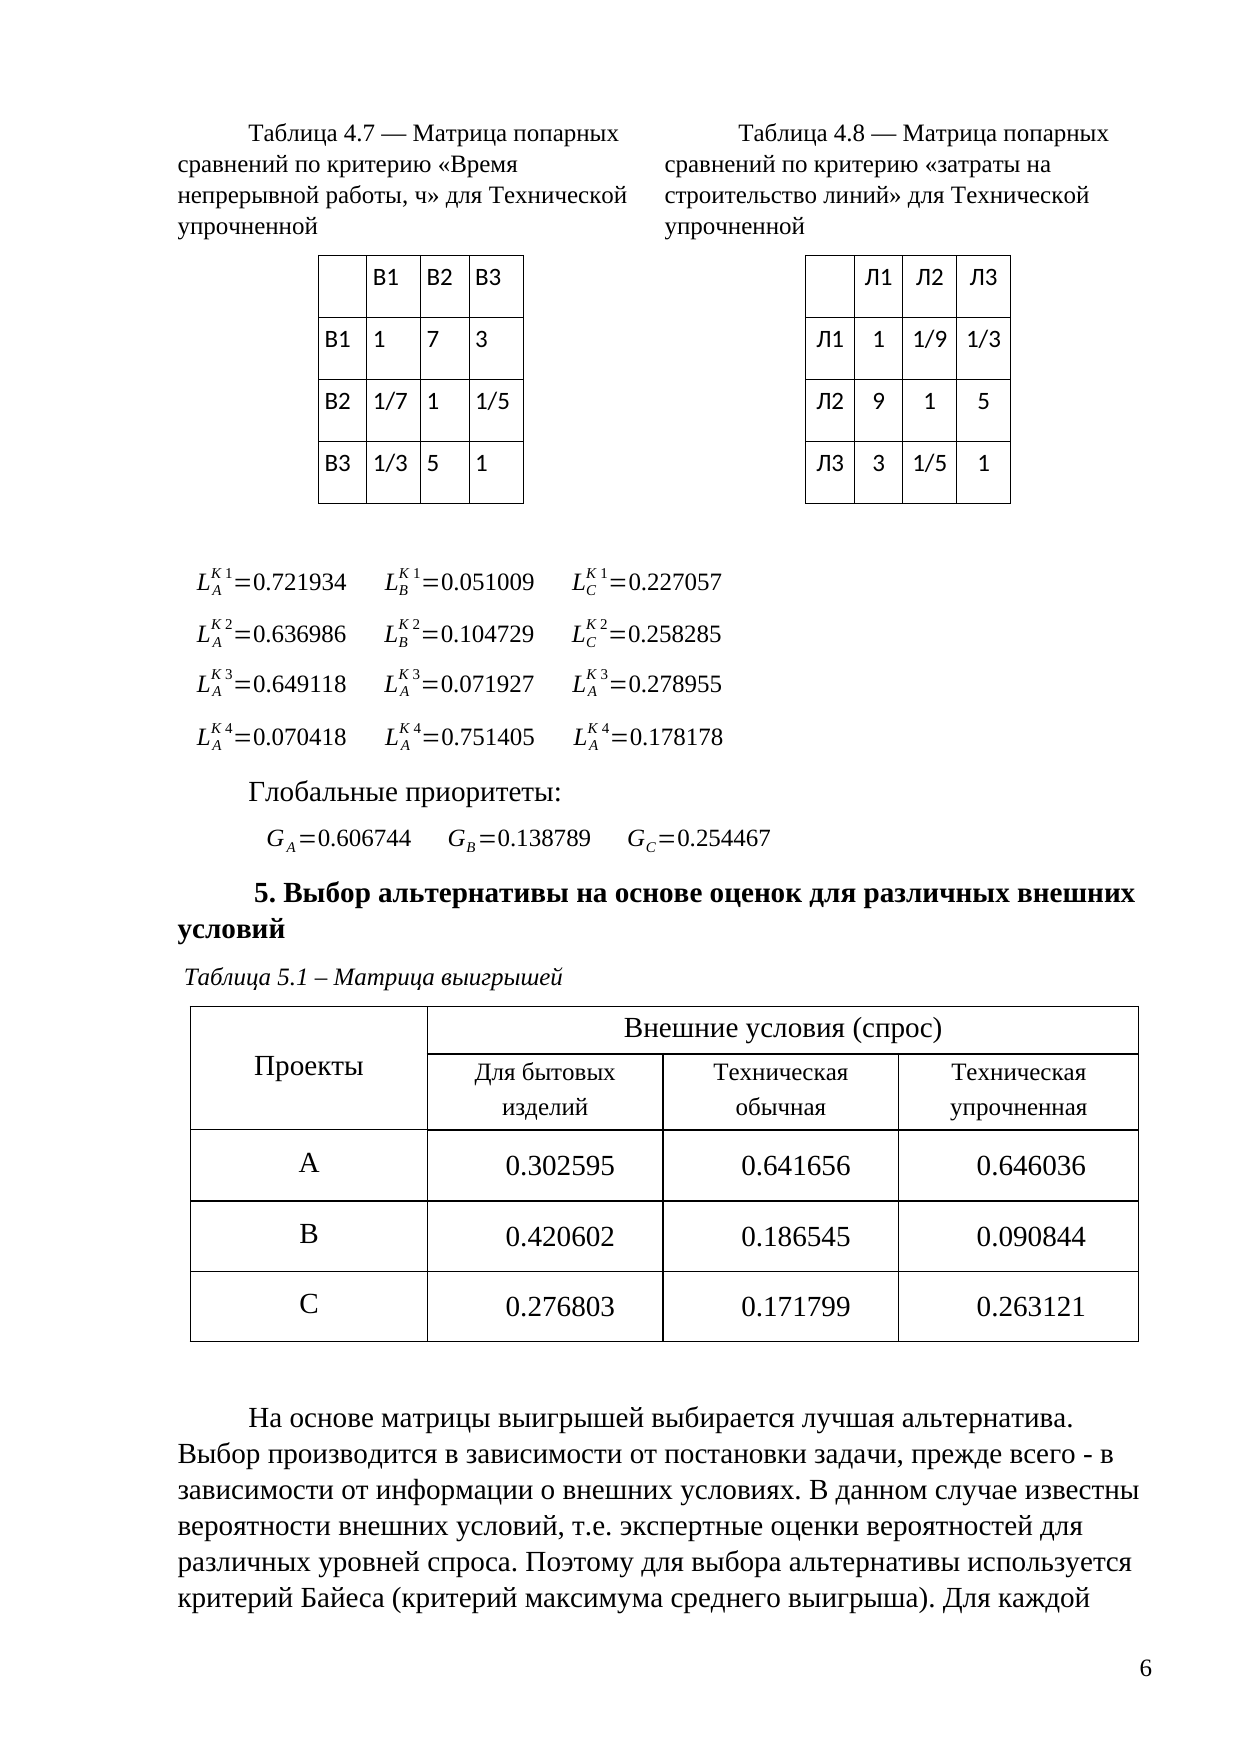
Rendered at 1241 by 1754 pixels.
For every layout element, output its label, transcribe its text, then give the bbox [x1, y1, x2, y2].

table_cell Техническая обычная [664, 1055, 898, 1129]
table_cell 1 [367, 318, 420, 379]
table_cell 7 [421, 318, 469, 379]
table_cell Для бытовых изделий [428, 1055, 662, 1129]
subtitle На основе матрицы выигрышей выбирается лучшая альтернатива. Выбор производится в зависимости от постановки задачи, прежде всего - в зависимости от информации о внешних условиях. В данном случае известны вероятности внешних условий, т.е. экспертные оценки вероятностей для различных уровней спроса. Поэтому для выбора альтернативы используется критерий Байеса (критерий максимума среднего выигрыша). Для каждой [177, 1400, 1152, 1614]
table_header В3 [470, 256, 523, 317]
table_cell 1/5 [470, 380, 523, 441]
table_cell 1 [421, 380, 469, 441]
subtitle Таблица 4.8 — Матрица попарных сравнений по критерию «затраты на строительство линий» для Технической упрочненной [664, 118, 1152, 240]
table_cell Техническая упрочненная [899, 1055, 1138, 1129]
table_header Л1 [855, 256, 902, 317]
subtitle Глобальные приоритеты: [177, 774, 1152, 807]
table_cell 1/7 [367, 380, 420, 441]
table_cell 0.646036 [899, 1131, 1138, 1200]
table_cell Л1 [806, 318, 854, 379]
table_header [806, 256, 854, 317]
table_cell 3 [470, 318, 523, 379]
table_cell 1 [470, 442, 523, 503]
table_cell 0.641656 [664, 1131, 898, 1200]
table_cell 5 [957, 380, 1010, 441]
table_header Проекты [191, 1007, 427, 1129]
table_cell B [191, 1202, 427, 1271]
table_cell В2 [319, 380, 366, 441]
table_cell В3 [319, 442, 366, 503]
table_header Л2 [903, 256, 956, 317]
table_cell 1 [903, 380, 956, 441]
table_cell 0.090844 [899, 1202, 1138, 1271]
subtitle Таблица 4.7 — Матрица попарных сравнений по критерию «Время непрерывной работы, ч» для Технической упрочненной [177, 118, 664, 240]
subtitle 5. Выбор альтернативы на основе оценок для различных внешних условий [177, 875, 1152, 945]
table_cell 1/5 [903, 442, 956, 503]
table_cell 5 [421, 442, 469, 503]
table_cell 1/3 [367, 442, 420, 503]
table_cell 1 [957, 442, 1010, 503]
table_header [319, 256, 366, 317]
table_cell 1 [855, 318, 902, 379]
table_cell Л2 [806, 380, 854, 441]
table_cell 9 [855, 380, 902, 441]
table_cell 0.302595 [428, 1131, 662, 1200]
table_cell 0.420602 [428, 1202, 662, 1271]
table_cell 0.263121 [899, 1272, 1138, 1341]
table_cell Л3 [806, 442, 854, 503]
table_header В2 [421, 256, 469, 317]
table_header Внешние условия (спрос) [428, 1007, 1138, 1053]
table_cell 3 [855, 442, 902, 503]
table_header Л3 [957, 256, 1010, 317]
table_cell C [191, 1272, 427, 1341]
table_cell A [191, 1130, 427, 1200]
table_cell 1/9 [903, 318, 956, 379]
table_cell 0.186545 [664, 1202, 898, 1271]
table_cell В1 [319, 318, 366, 379]
table_cell 0.276803 [428, 1272, 662, 1341]
table_cell 1/3 [957, 318, 1010, 379]
table_cell 0.171799 [664, 1272, 898, 1341]
subtitle Таблица 5.1 – Матрица выигрышей [177, 962, 1152, 991]
table_header В1 [367, 256, 420, 317]
